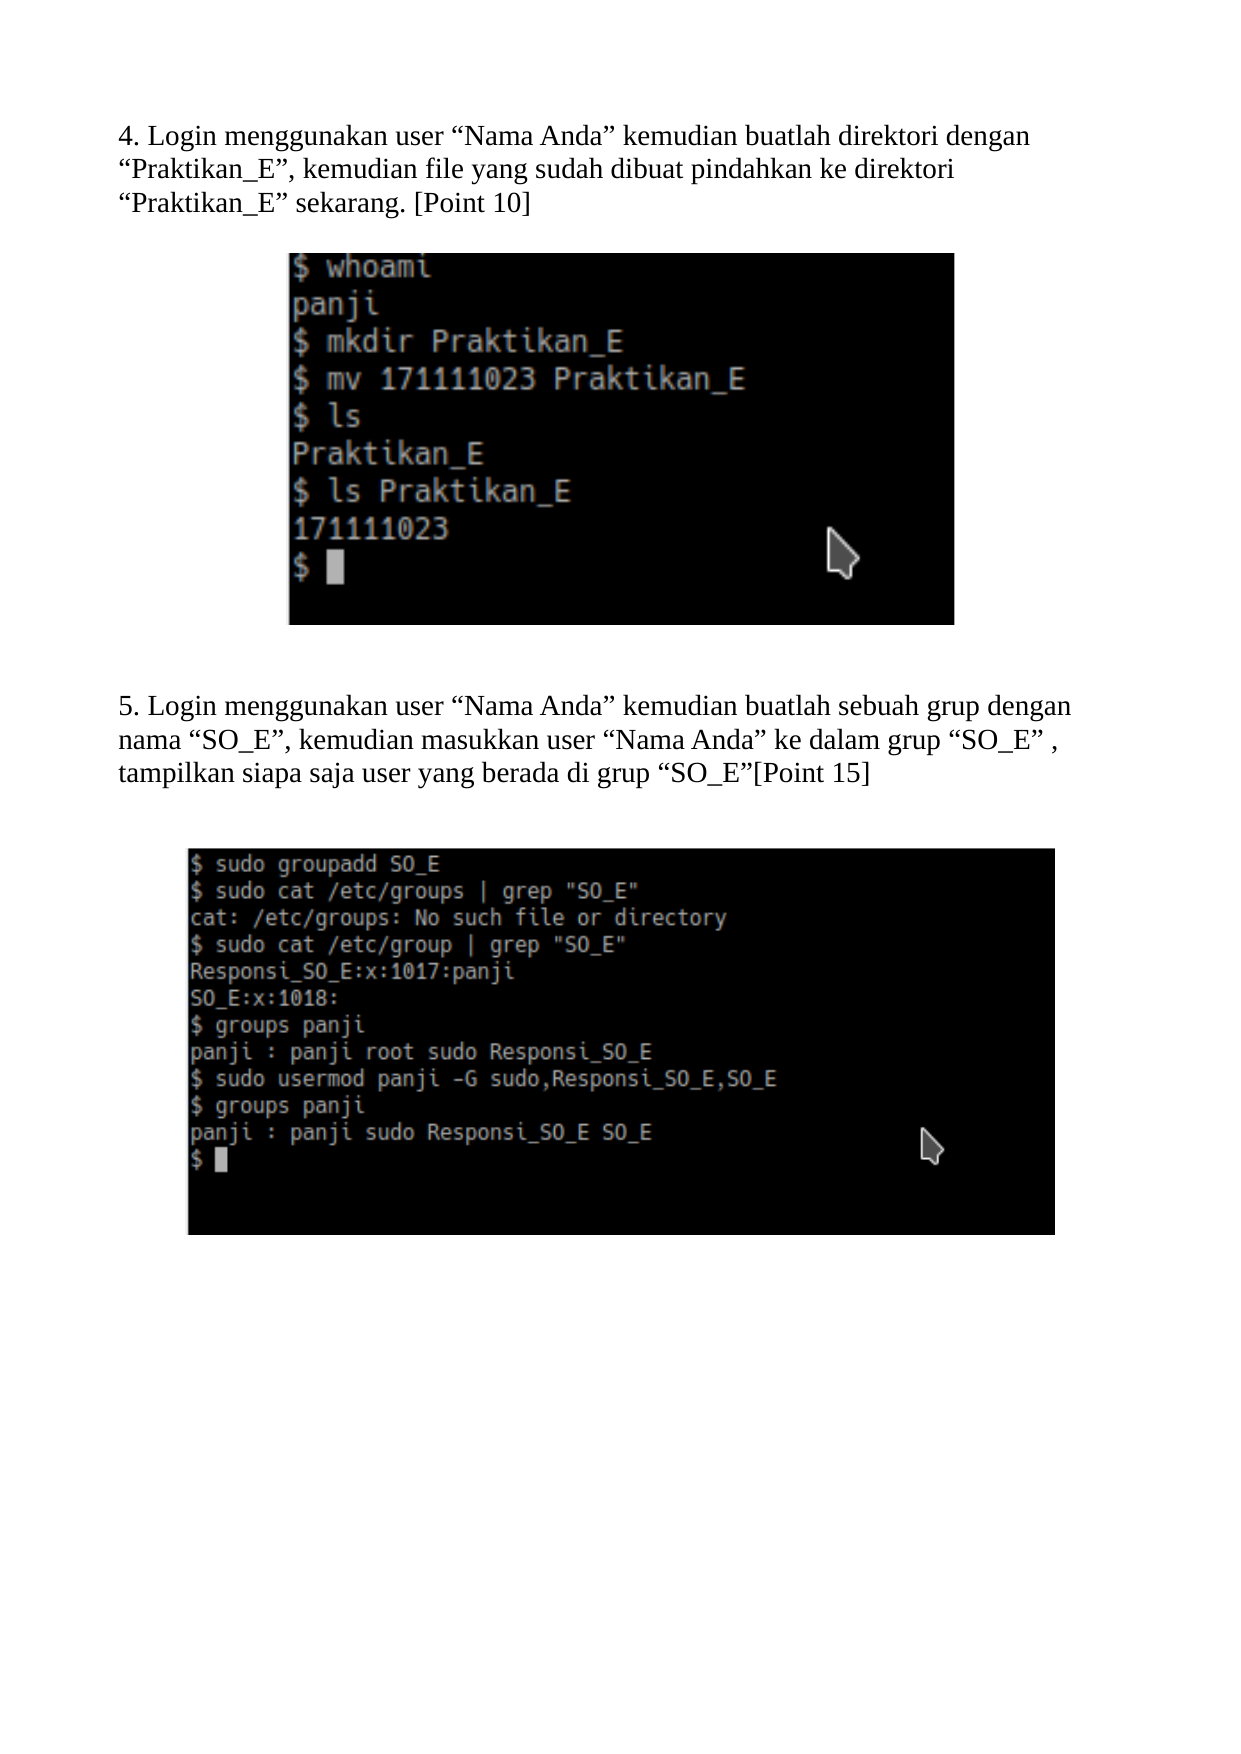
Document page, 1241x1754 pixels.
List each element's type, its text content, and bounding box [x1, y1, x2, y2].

picture [285, 253, 955, 625]
picture [185, 848, 1055, 1235]
text “Praktikan_E”, kemudian file yang sudah dibuat pindahkan ke direktori [118, 152, 1122, 185]
text “Praktikan_E” sekarang. [Point 10] [118, 185, 1122, 219]
text 4. Login menggunakan user “Nama Anda” kemudian buatlah direktori dengan [118, 118, 1122, 152]
text 5. Login menggunakan user “Nama Anda” kemudian buatlah sebuah grup dengan nama “SO_E”, kemudian masukkan user “Nama Anda” ke dalam grup “SO_E” , tampilkan siapa saja user yang berada di grup “SO_E”[Point 15] [118, 688, 1122, 789]
